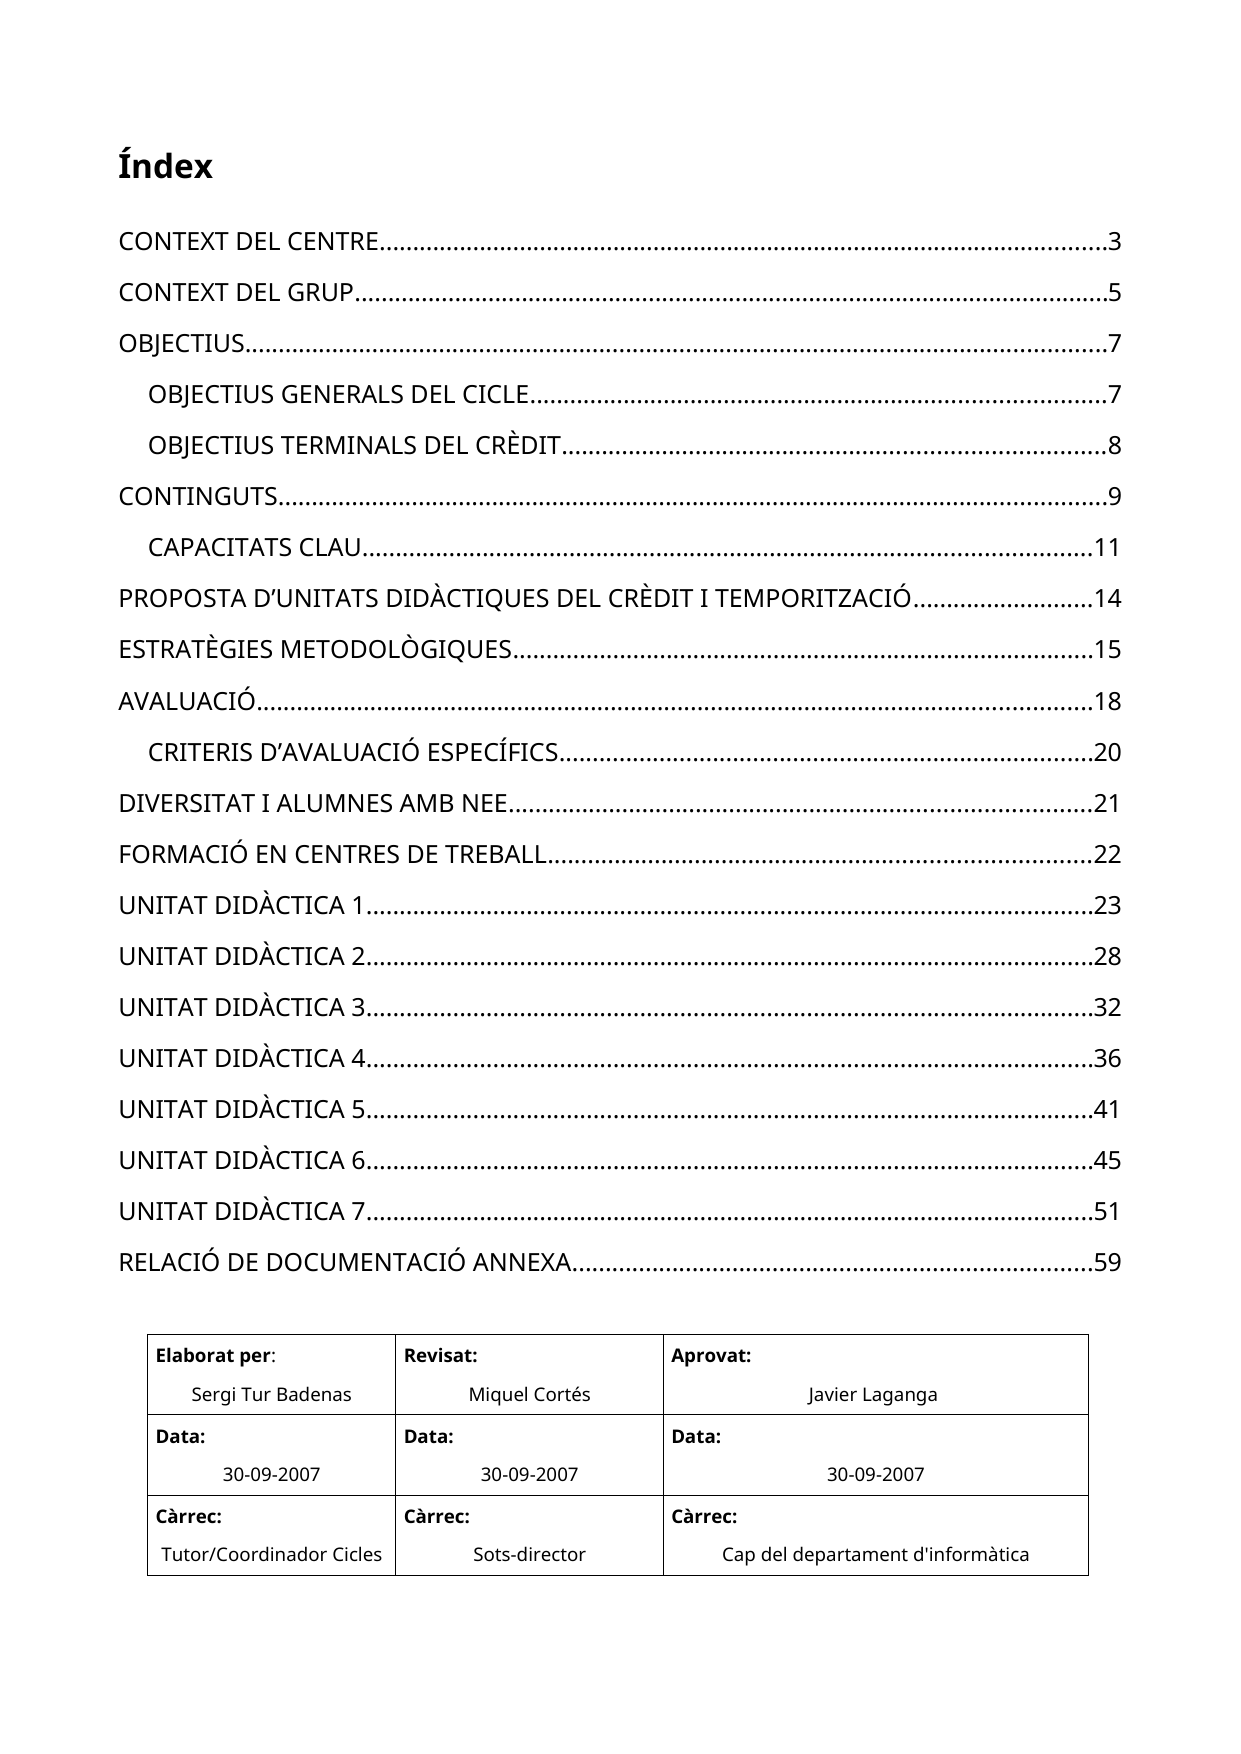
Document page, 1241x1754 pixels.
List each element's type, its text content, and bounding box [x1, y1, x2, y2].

text FORMACIÓ EN CENTRES DE TREBALL 22 [118, 836, 1122, 870]
text UNITAT DIDÀCTICA 2 28 [118, 938, 1122, 972]
text AVALUACIÓ 18 [118, 683, 1122, 717]
table_cell Càrrec: Sots-director [396, 1496, 663, 1575]
table_header Elaborat per: Sergi Tur Badenas [148, 1335, 395, 1414]
table_cell Data: 30-09-2007 [396, 1415, 663, 1495]
text OBJECTIUS GENERALS DEL CICLE 7 [148, 377, 1122, 411]
text CONTEXT DEL CENTRE 3 [118, 224, 1122, 258]
text UNITAT DIDÀCTICA 7 51 [118, 1193, 1122, 1228]
table_cell Data: 30-09-2007 [148, 1415, 395, 1495]
table_header Aprovat: Javier Laganga [664, 1335, 1088, 1414]
text UNITAT DIDÀCTICA 4 36 [118, 1040, 1122, 1074]
table_cell Càrrec: Cap del departament d'informàtica [664, 1496, 1088, 1575]
text CRITERIS D’AVALUACIÓ ESPECÍFICS 20 [148, 734, 1122, 768]
text UNITAT DIDÀCTICA 5 41 [118, 1091, 1122, 1126]
table_header Revisat: Miquel Cortés [396, 1335, 663, 1414]
text UNITAT DIDÀCTICA 3 32 [118, 989, 1122, 1023]
text OBJECTIUS 7 [118, 326, 1122, 360]
text CONTEXT DEL GRUP 5 [118, 275, 1122, 309]
text CONTINGUTS 9 [118, 479, 1122, 513]
text UNITAT DIDÀCTICA 6 45 [118, 1142, 1122, 1177]
text PROPOSTA D’UNITATS DIDÀCTIQUES DEL CRÈDIT I TEMPORITZACIÓ 14 [118, 581, 1122, 615]
table_cell Data: 30-09-2007 [664, 1415, 1088, 1495]
text UNITAT DIDÀCTICA 1 23 [118, 887, 1122, 921]
table_cell Càrrec: Tutor/Coordinador Cicles [148, 1496, 395, 1575]
text RELACIÓ DE DOCUMENTACIÓ ANNEXA 59 [118, 1244, 1122, 1279]
text OBJECTIUS TERMINALS DEL CRÈDIT 8 [148, 428, 1122, 462]
text CAPACITATS CLAU 11 [148, 530, 1122, 564]
subtitle Índex [118, 143, 1122, 188]
text ESTRATÈGIES METODOLÒGIQUES 15 [118, 632, 1122, 666]
text DIVERSITAT I ALUMNES AMB NEE 21 [118, 785, 1122, 819]
